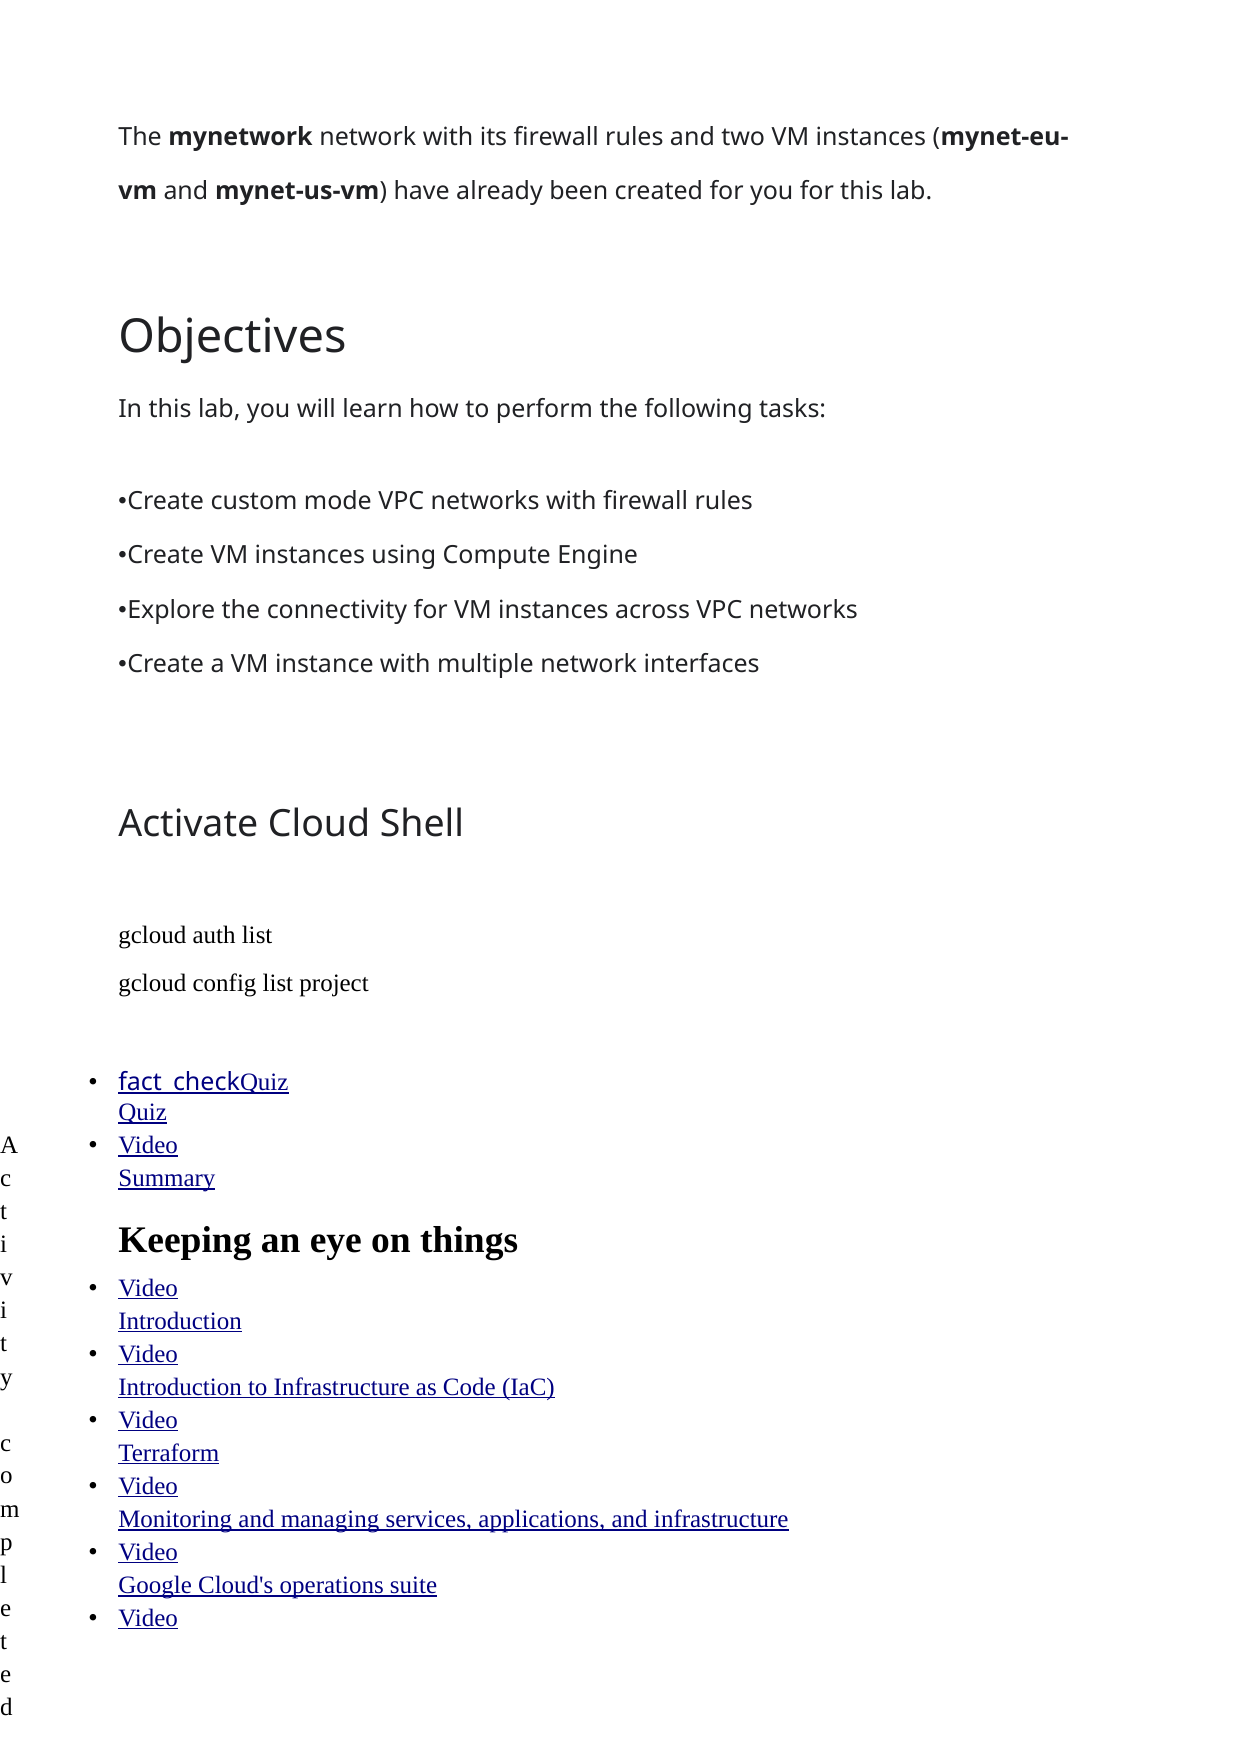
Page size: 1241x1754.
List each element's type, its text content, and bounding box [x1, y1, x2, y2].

list Video [118, 1273, 1122, 1302]
text Objectives [118, 264, 1122, 367]
list Monitoring and managing services, applications, and infrastructure [118, 1504, 1122, 1533]
list Google Cloud's operations suite [118, 1570, 1122, 1599]
list Video [118, 1471, 1122, 1500]
list Create custom mode VPC networks with firewall rules [118, 483, 1122, 517]
text gcloud config list project [118, 968, 1122, 997]
list Introduction to Infrastructure as Code (IaC) [118, 1372, 1122, 1401]
list Video [118, 1603, 1122, 1632]
list Video [118, 1339, 1122, 1368]
list Video [118, 1405, 1122, 1434]
text The mynetwork network with its firewall rules and two VM instances (mynet-eu-vm and mynet-us-vm) have already been created for you for this lab. [118, 118, 1122, 207]
list Summary [118, 1163, 1122, 1192]
list Terraform [118, 1438, 1122, 1467]
text In this lab, you will learn how to perform the following tasks: [118, 391, 1122, 425]
list Create VM instances using Compute Engine [118, 537, 1122, 571]
list fact_checkQuiz [118, 1063, 1122, 1097]
list Explore the connectivity for VM instances across VPC networks [118, 592, 1122, 626]
text gcloud auth list [118, 921, 1122, 949]
list Quiz [118, 1097, 1122, 1126]
list Create a VM instance with multiple network interfaces [118, 646, 1122, 680]
list Introduction [118, 1306, 1122, 1335]
list Video [118, 1537, 1122, 1566]
subtitle Keeping an eye on things [118, 1217, 1122, 1260]
list Video [118, 1130, 1122, 1159]
subtitle Activate Cloud Shell [118, 796, 1122, 847]
